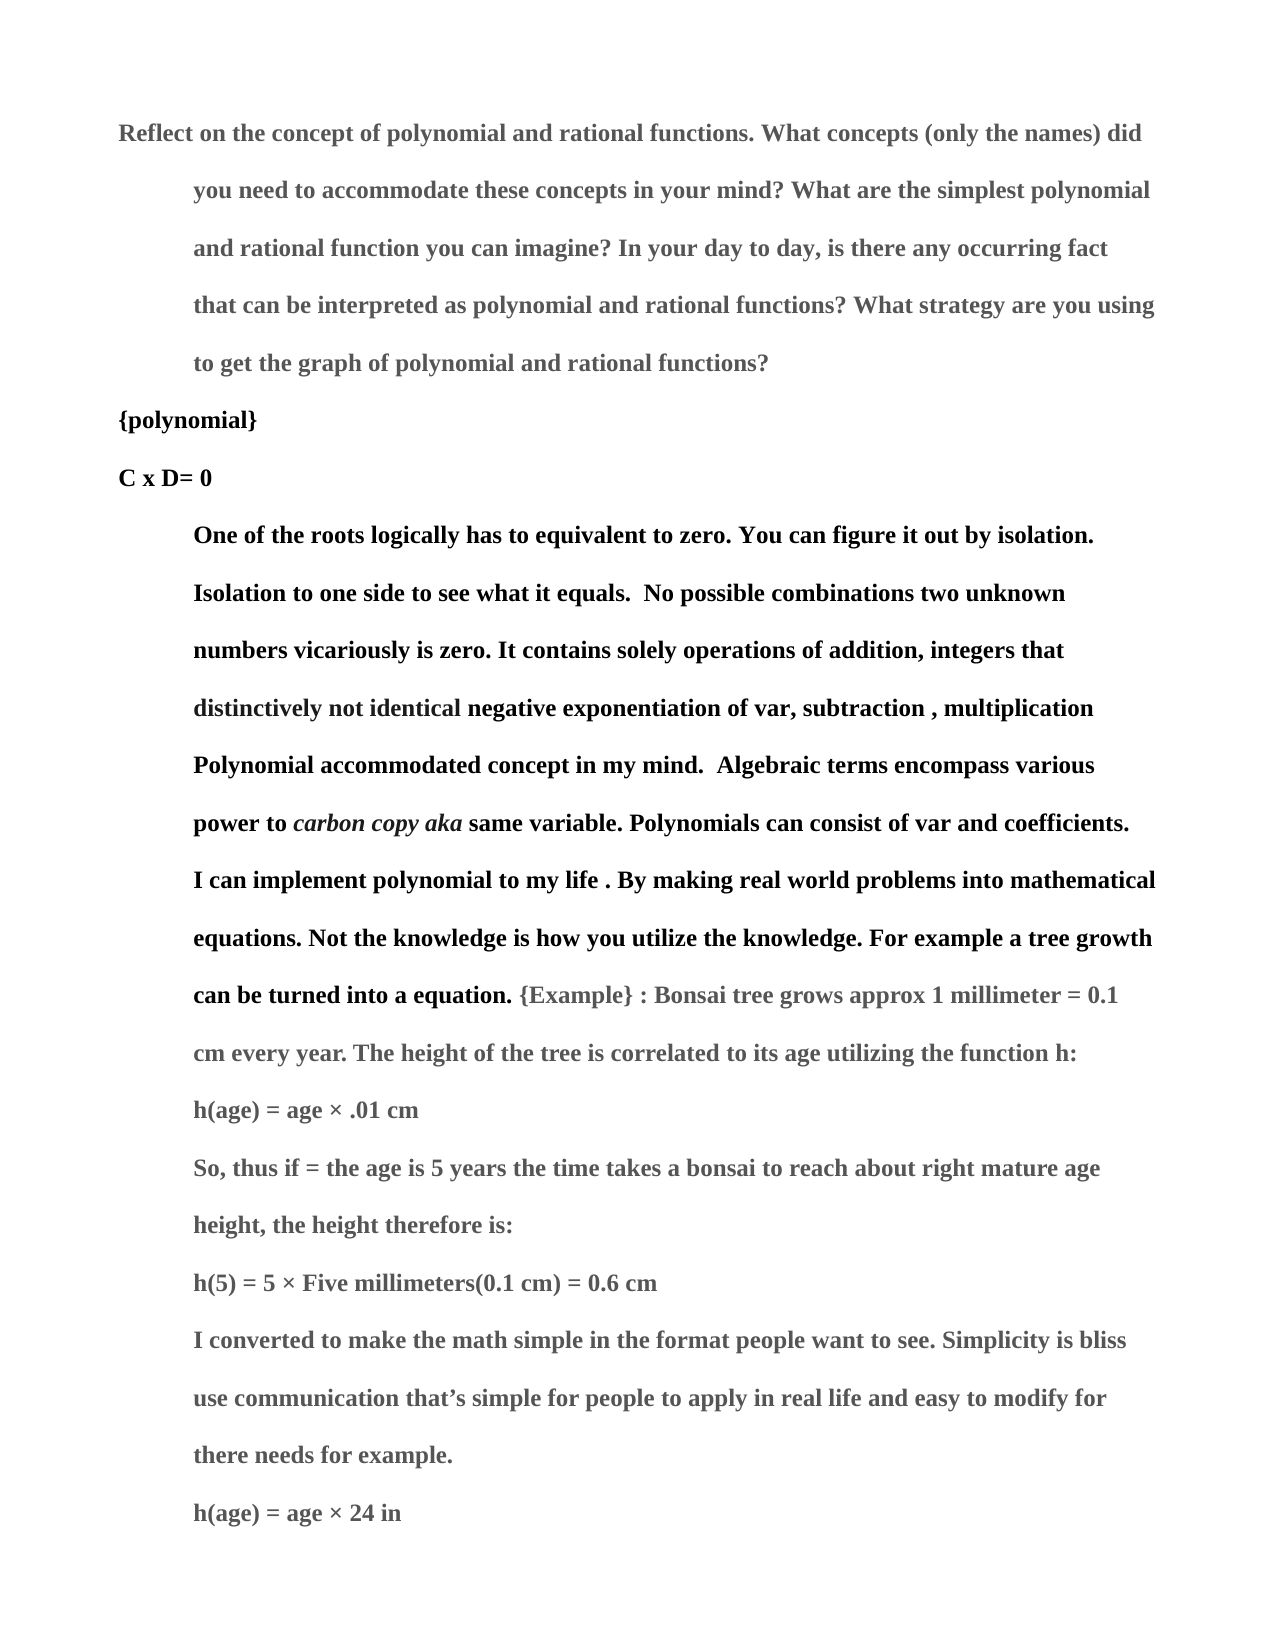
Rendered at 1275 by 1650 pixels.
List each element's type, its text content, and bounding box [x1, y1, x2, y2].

text {polynomial} [118, 406, 1157, 434]
text Reflect on the concept of polynomial and rational functions. What concepts (only the names) did you need to accommodate these concepts in your mind? What are the simplest polynomial and rational function you can imagine? In your day to day, is there any occurring fact that can be interpreted as polynomial and rational functions? What strategy are you using to get the graph of polynomial and rational functions? [118, 118, 1157, 377]
text I can implement polynomial to my life . By making real world problems into mathematical equations. Not the knowledge is how you utilize the knowledge. For example a tree growth can be turned into a equation. {Example} : Bonsai tree grows approx 1 millimeter = 0.1 cm every year. The height of the tree is correlated to its age utilizing the function h: h(age) = age × .01 cm So, thus if = the age is 5 years the time takes a bonsai to reach about right mature age height, the height therefore is: h(5) = 5 × Five millimeters(0.1 cm) = 0.6 cm I converted to make the math simple in the format people want to see. Simplicity is bliss use communication that’s simple for people to apply in real life and easy to modify for there needs for example. h(age) = age × 24 in [118, 866, 1157, 1527]
text One of the roots logically has to equivalent to zero. You can figure it out by isolation. Isolation to one side to see what it equals. No possible combinations two unknown numbers vicariously is zero. It contains solely operations of addition, integers that distinctively not identical negative exponentiation of var, subtraction , multiplication Polynomial accommodated concept in my mind. Algebraic terms encompass various power to carbon copy aka same variable. Polynomials can consist of var and coefficients. [118, 521, 1157, 837]
text C x D= 0 [118, 463, 1157, 492]
